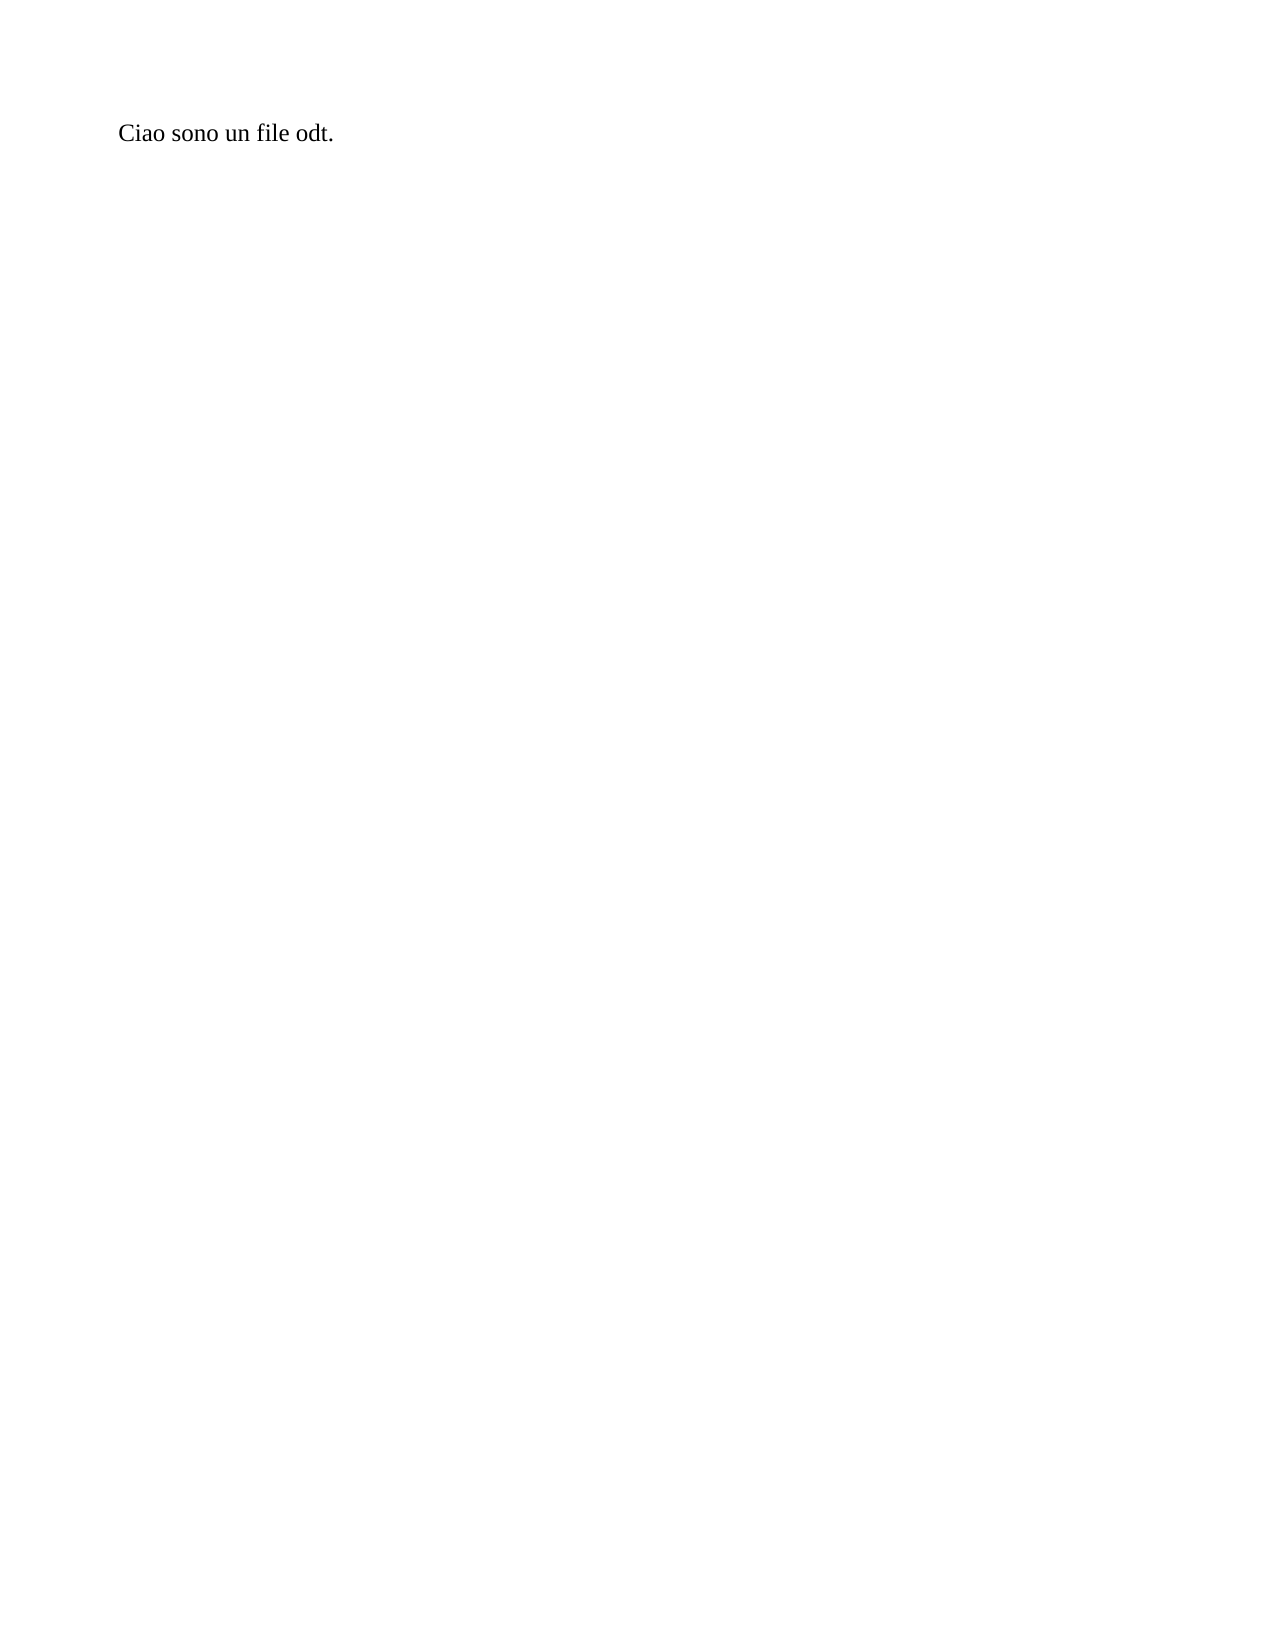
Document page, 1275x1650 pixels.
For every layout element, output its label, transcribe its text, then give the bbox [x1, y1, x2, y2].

text Ciao sono un file odt. [118, 118, 1157, 147]
